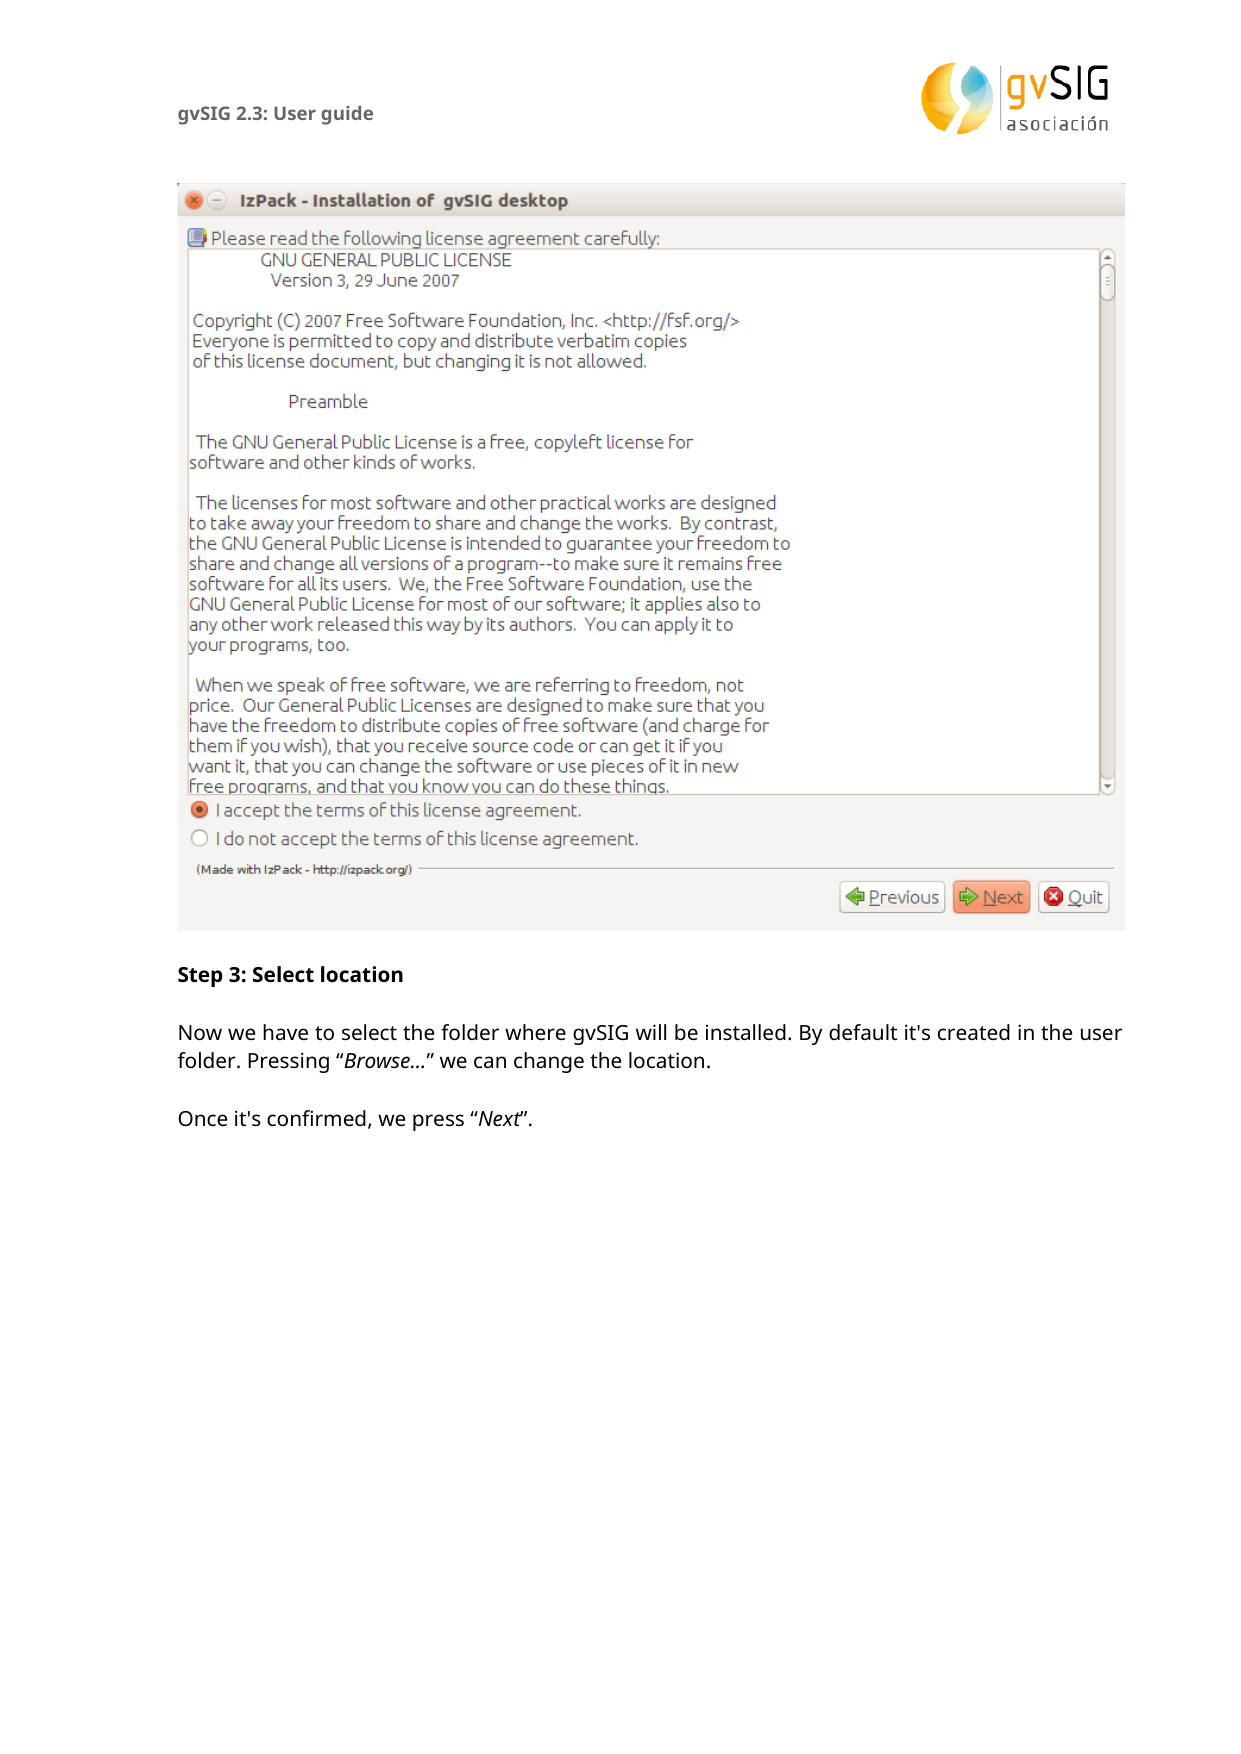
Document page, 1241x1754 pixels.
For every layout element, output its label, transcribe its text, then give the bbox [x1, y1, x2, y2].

text Step 3: Select location [177, 960, 1125, 988]
text Now we have to select the folder where gvSIG will be installed. By default it's created in the user folder. Pressing “Browse...” we can change the location. [177, 1018, 1125, 1074]
picture [902, 47, 1122, 148]
text Once it's confirmed, we press “Next”. [177, 1104, 1125, 1132]
picture [177, 183, 1125, 931]
